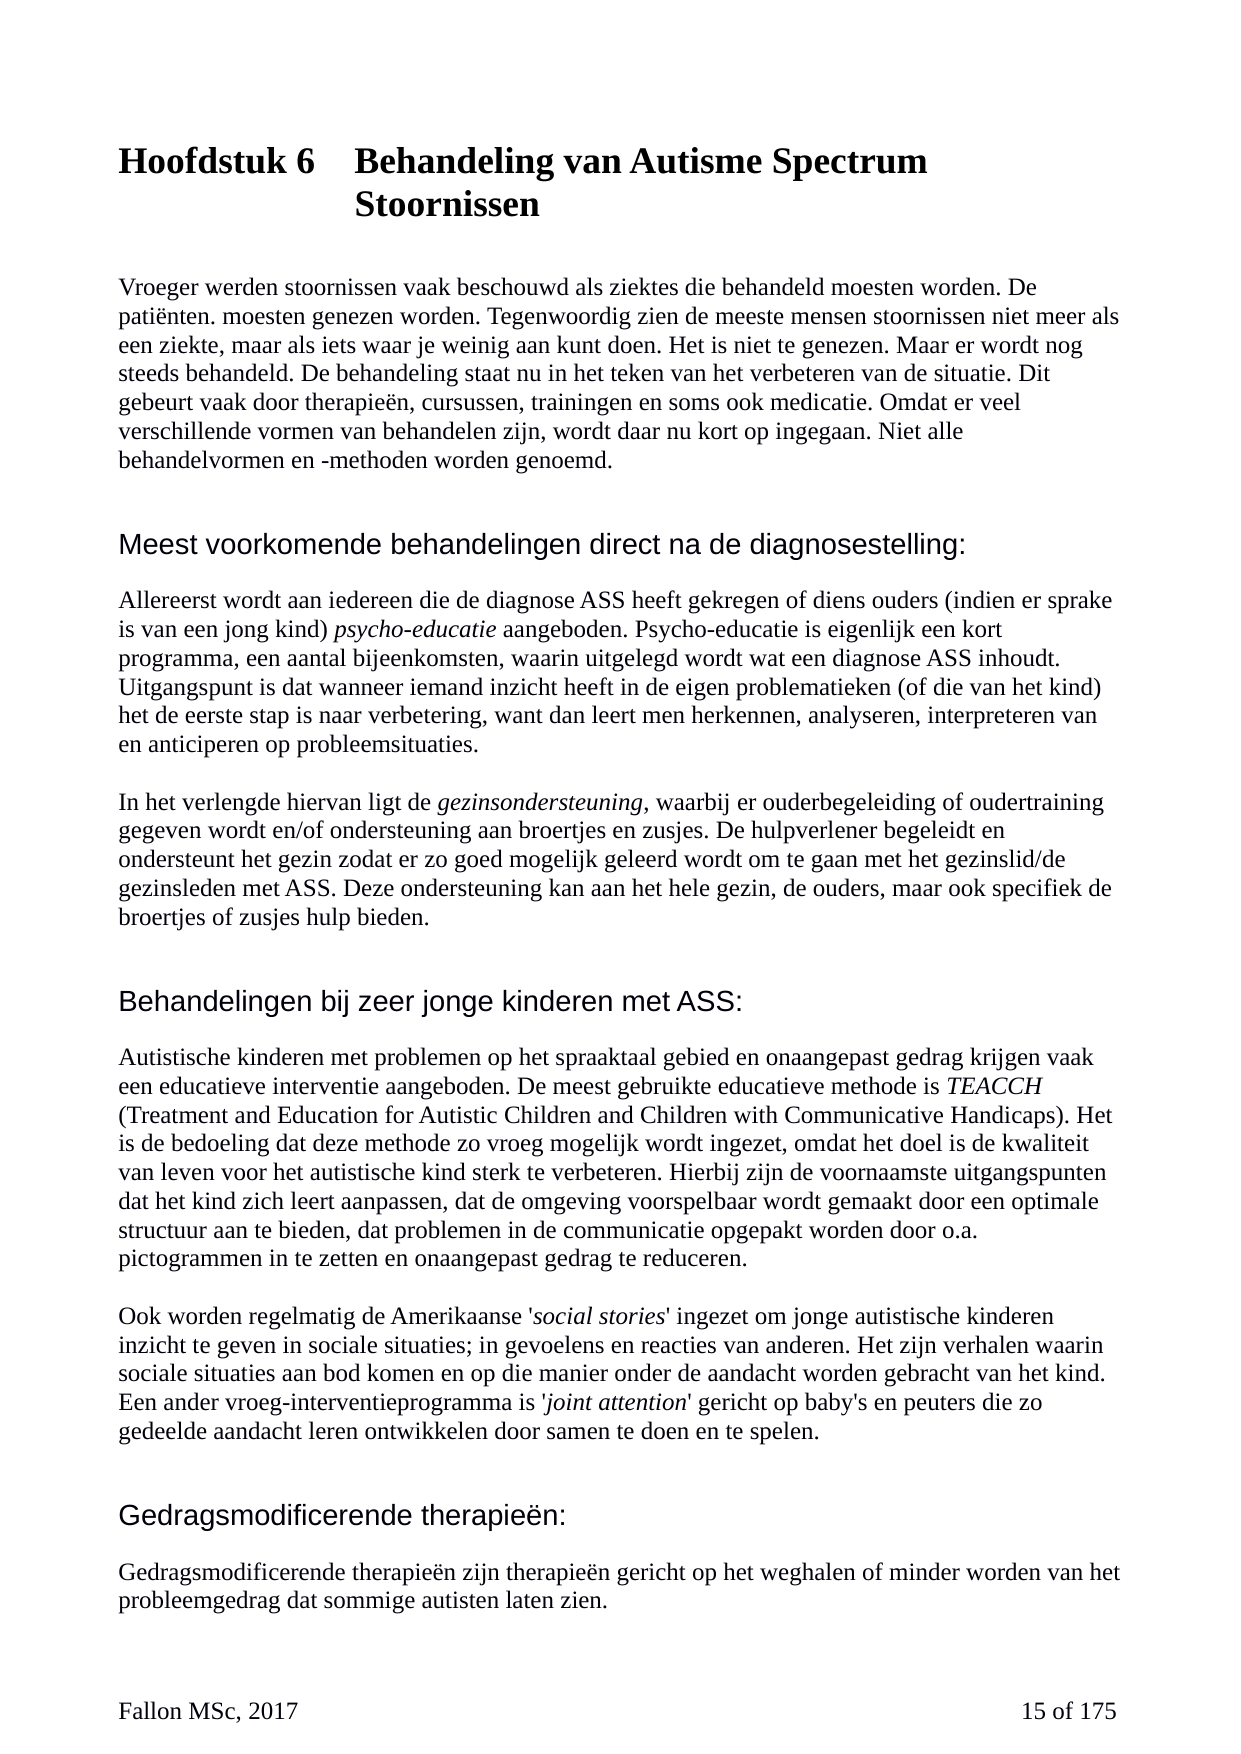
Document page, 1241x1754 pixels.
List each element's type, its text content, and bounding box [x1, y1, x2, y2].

text In het verlengde hiervan ligt de gezinsondersteuning, waarbij er ouderbegeleiding of oudertraining gegeven wordt en/of ondersteuning aan broertjes en zusjes. De hulpverlener begeleidt en ondersteunt het gezin zodat er zo goed mogelijk geleerd wordt om te gaan met het gezinslid/de gezinsleden met ASS. Deze ondersteuning kan aan het hele gezin, de ouders, maar ook specifiek de broertjes of zusjes hulp bieden. [118, 787, 1122, 930]
text Autistische kinderen met problemen op het spraaktaal gebied en onaangepast gedrag krijgen vaak een educatieve interventie aangeboden. De meest gebruikte educatieve methode is TEACCH (Treatment and Education for Autistic Children and Children with Communicative Handicaps). Het is de bedoeling dat deze methode zo vroeg mogelijk wordt ingezet, omdat het doel is de kwaliteit van leven voor het autistische kind sterk te verbeteren. Hierbij zijn de voornaamste uitgangspunten dat het kind zich leert aanpassen, dat de omgeving voorspelbaar wordt gemaakt door een optimale structuur aan te bieden, dat problemen in de communicatie opgepakt worden door o.a. pictogrammen in te zetten en onaangepast gedrag te reduceren. [118, 1042, 1122, 1272]
text Allereerst wordt aan iedereen die de diagnose ASS heeft gekregen of diens ouders (indien er sprake is van een jong kind) psycho-educatie aangeboden. Psycho-educatie is eigenlijk een kort programma, een aantal bijeenkomsten, waarin uitgelegd wordt wat een diagnose ASS inhoudt. Uitgangspunt is dat wanneer iemand inzicht heeft in de eigen problematieken (of die van het kind) het de eerste stap is naar verbetering, want dan leert men herkennen, analyseren, interpreteren van en anticiperen op probleemsituaties. [118, 585, 1122, 758]
text Ook worden regelmatig de Amerikaanse 'social stories' ingezet om jonge autistische kinderen inzicht te geven in sociale situaties; in gevoelens en reacties van anderen. Het zijn verhalen waarin sociale situaties aan bod komen en op die manier onder de aandacht worden gebracht van het kind. Een ander vroeg-interventieprogramma is 'joint attention' gericht op baby's en peuters die zo gedeelde aandacht leren ontwikkelen door samen te doen en te spelen. [118, 1301, 1122, 1445]
subtitle Hoofdstuk 6 Behandeling van Autisme Spectrum Stoornissen [118, 139, 1122, 225]
subtitle Behandelingen bij zeer jonge kinderen met ASS: [118, 984, 1122, 1017]
text Vroeger werden stoornissen vaak beschouwd als ziektes die behandeld moesten worden. De patiënten. moesten genezen worden. Tegenwoordig zien de meeste mensen stoornissen niet meer als een ziekte, maar als iets waar je weinig aan kunt doen. Het is niet te genezen. Maar er wordt nog steeds behandeld. De behandeling staat nu in het teken van het verbeteren van de situatie. Dit gebeurt vaak door therapieën, cursussen, trainingen en soms ook medicatie. Omdat er veel verschillende vormen van behandelen zijn, wordt daar nu kort op ingegaan. Niet alle behandelvormen en -methoden worden genoemd. [118, 272, 1122, 473]
subtitle Gedragsmodificerende therapieën: [118, 1498, 1122, 1532]
text Gedragsmodificerende therapieën zijn therapieën gericht op het weghalen of minder worden van het probleemgedrag dat sommige autisten laten zien. [118, 1557, 1122, 1614]
subtitle Meest voorkomende behandelingen direct na de diagnosestelling: [118, 527, 1122, 561]
